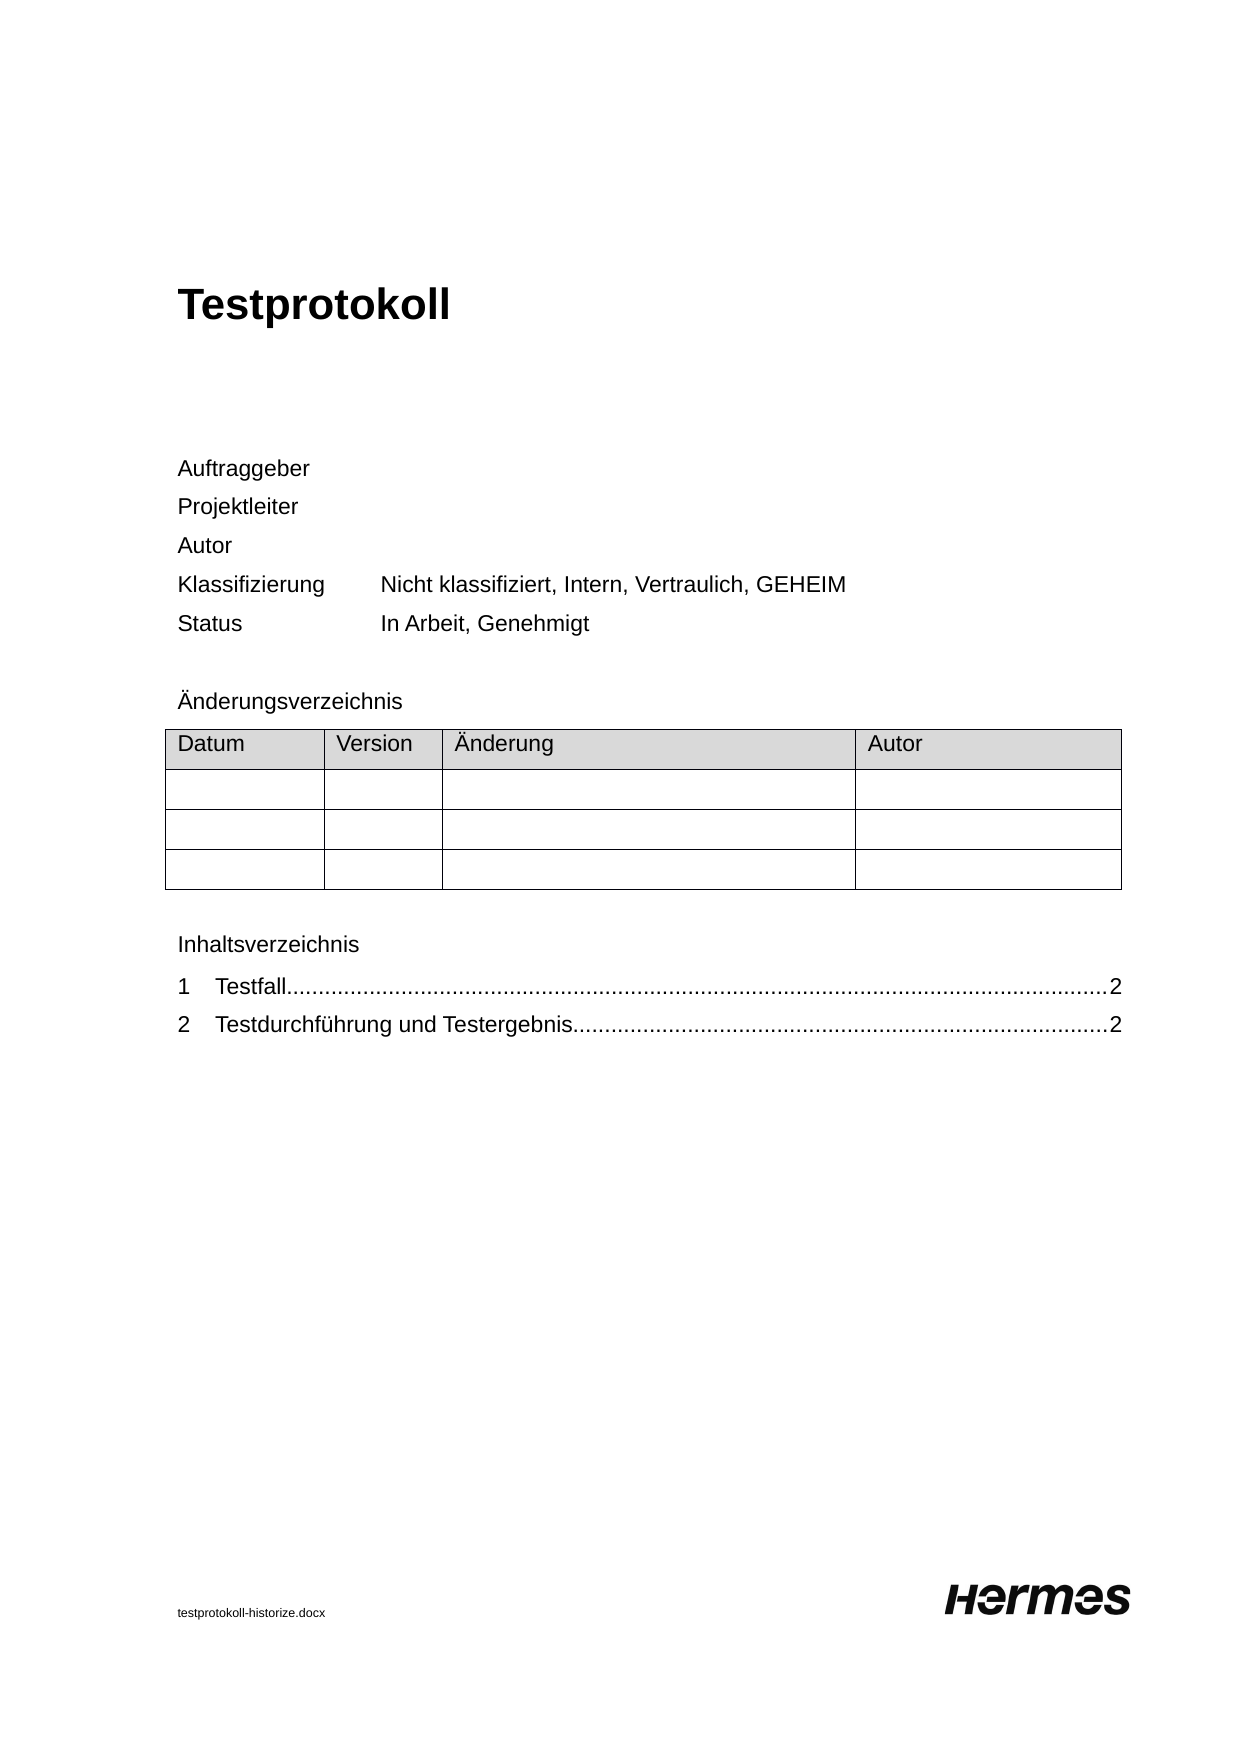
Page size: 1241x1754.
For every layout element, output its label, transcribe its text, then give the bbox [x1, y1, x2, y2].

table_cell [166, 810, 324, 849]
table_header Änderung [443, 730, 855, 769]
text 1 Testfall 2 [177, 973, 1122, 999]
table_header Datum [166, 730, 324, 769]
table_cell [369, 532, 1063, 571]
table_cell [856, 770, 1121, 809]
table_cell [325, 770, 442, 809]
table_cell [443, 850, 855, 889]
table_header Auftraggeber [166, 455, 369, 493]
table_header [369, 455, 1063, 493]
table_cell In Arbeit, Genehmigt [369, 610, 1063, 649]
table_cell [325, 850, 442, 889]
table_cell [369, 493, 1063, 532]
picture [944, 1584, 1131, 1615]
table_cell [325, 810, 442, 849]
title Testprotokoll [177, 279, 1122, 329]
text Änderungsverzeichnis [177, 688, 1122, 714]
table_cell Status [166, 610, 369, 649]
table_cell Autor [166, 532, 369, 571]
table_cell [369, 649, 1063, 688]
table_cell [856, 850, 1121, 889]
table_header Version [325, 730, 442, 769]
table_cell [443, 810, 855, 849]
table_cell [166, 649, 369, 688]
text 2 Testdurchführung und Testergebnis 2 [177, 1011, 1122, 1038]
table_cell Nicht klassifiziert, Intern, Vertraulich, GEHEIM [369, 571, 1063, 610]
table_cell [166, 850, 324, 889]
table_header Autor [856, 730, 1121, 769]
table_cell [443, 770, 855, 809]
table_cell Klassifizierung [166, 571, 369, 610]
text Inhaltsverzeichnis [177, 931, 1122, 957]
table_cell [856, 810, 1121, 849]
table_cell [166, 770, 324, 809]
table_cell Projektleiter [166, 493, 369, 532]
